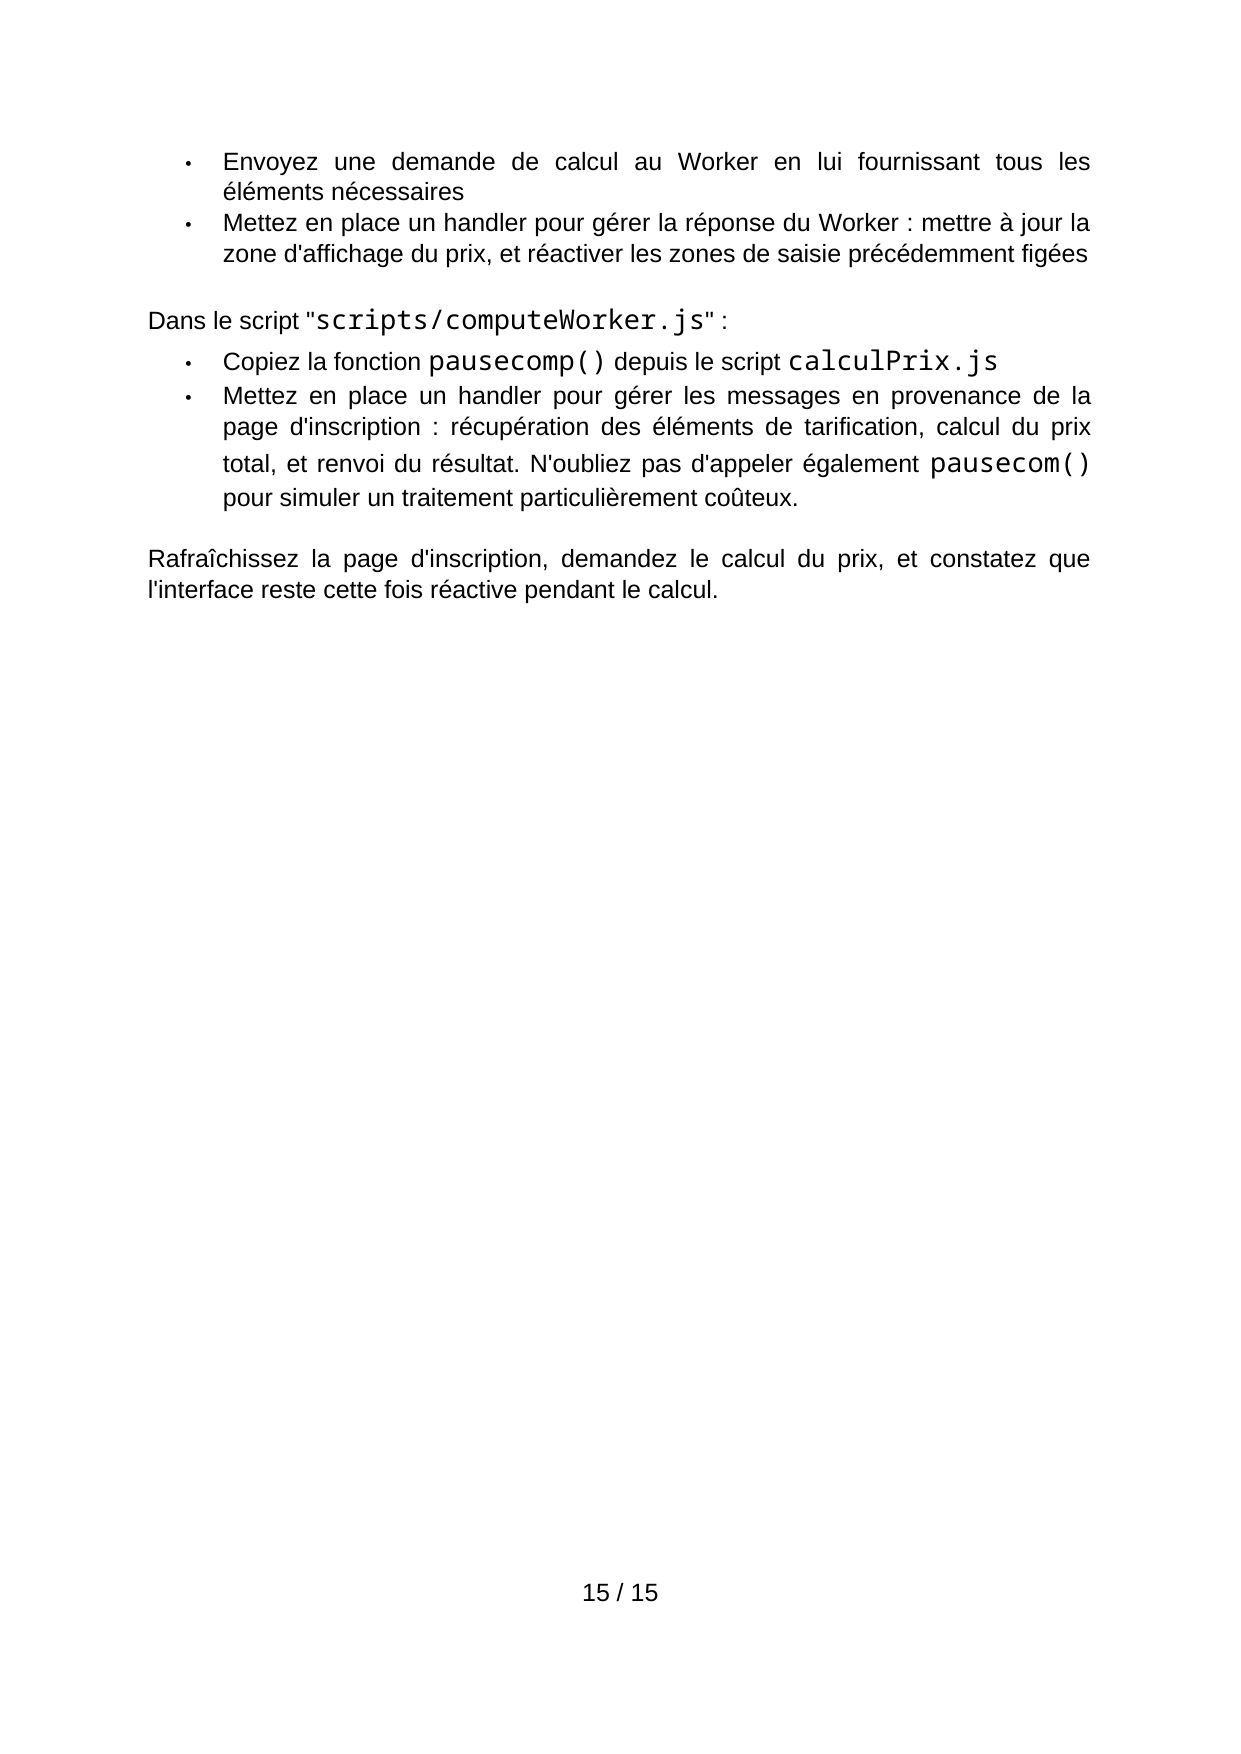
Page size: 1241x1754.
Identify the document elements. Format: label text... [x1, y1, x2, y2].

list Envoyez une demande de calcul au Worker en lui fournissant tous les éléments nécessaires [185, 148, 1092, 206]
list Mettez en place un handler pour gérer la réponse du Worker : mettre à jour la zone d'affichage du prix, et réactiver les zones de saisie précédemment figées [185, 209, 1092, 267]
list Mettez en place un handler pour gérer les messages en provenance de la page d'inscription : récupération des éléments de tarification, calcul du prix total, et renvoi du résultat. N'oubliez pas d'appeler également pausecom() pour simuler un traitement particulièrement coûteux. [185, 382, 1092, 511]
text Rafraîchissez la page d'inscription, demandez le calcul du prix, et constatez que l'interface reste cette fois réactive pendant le calcul. [148, 545, 1092, 603]
text Dans le script "scripts/computeWorker.js" : [148, 301, 1092, 338]
list Copiez la fonction pausecomp() depuis le script calculPrix.js [185, 341, 1092, 378]
